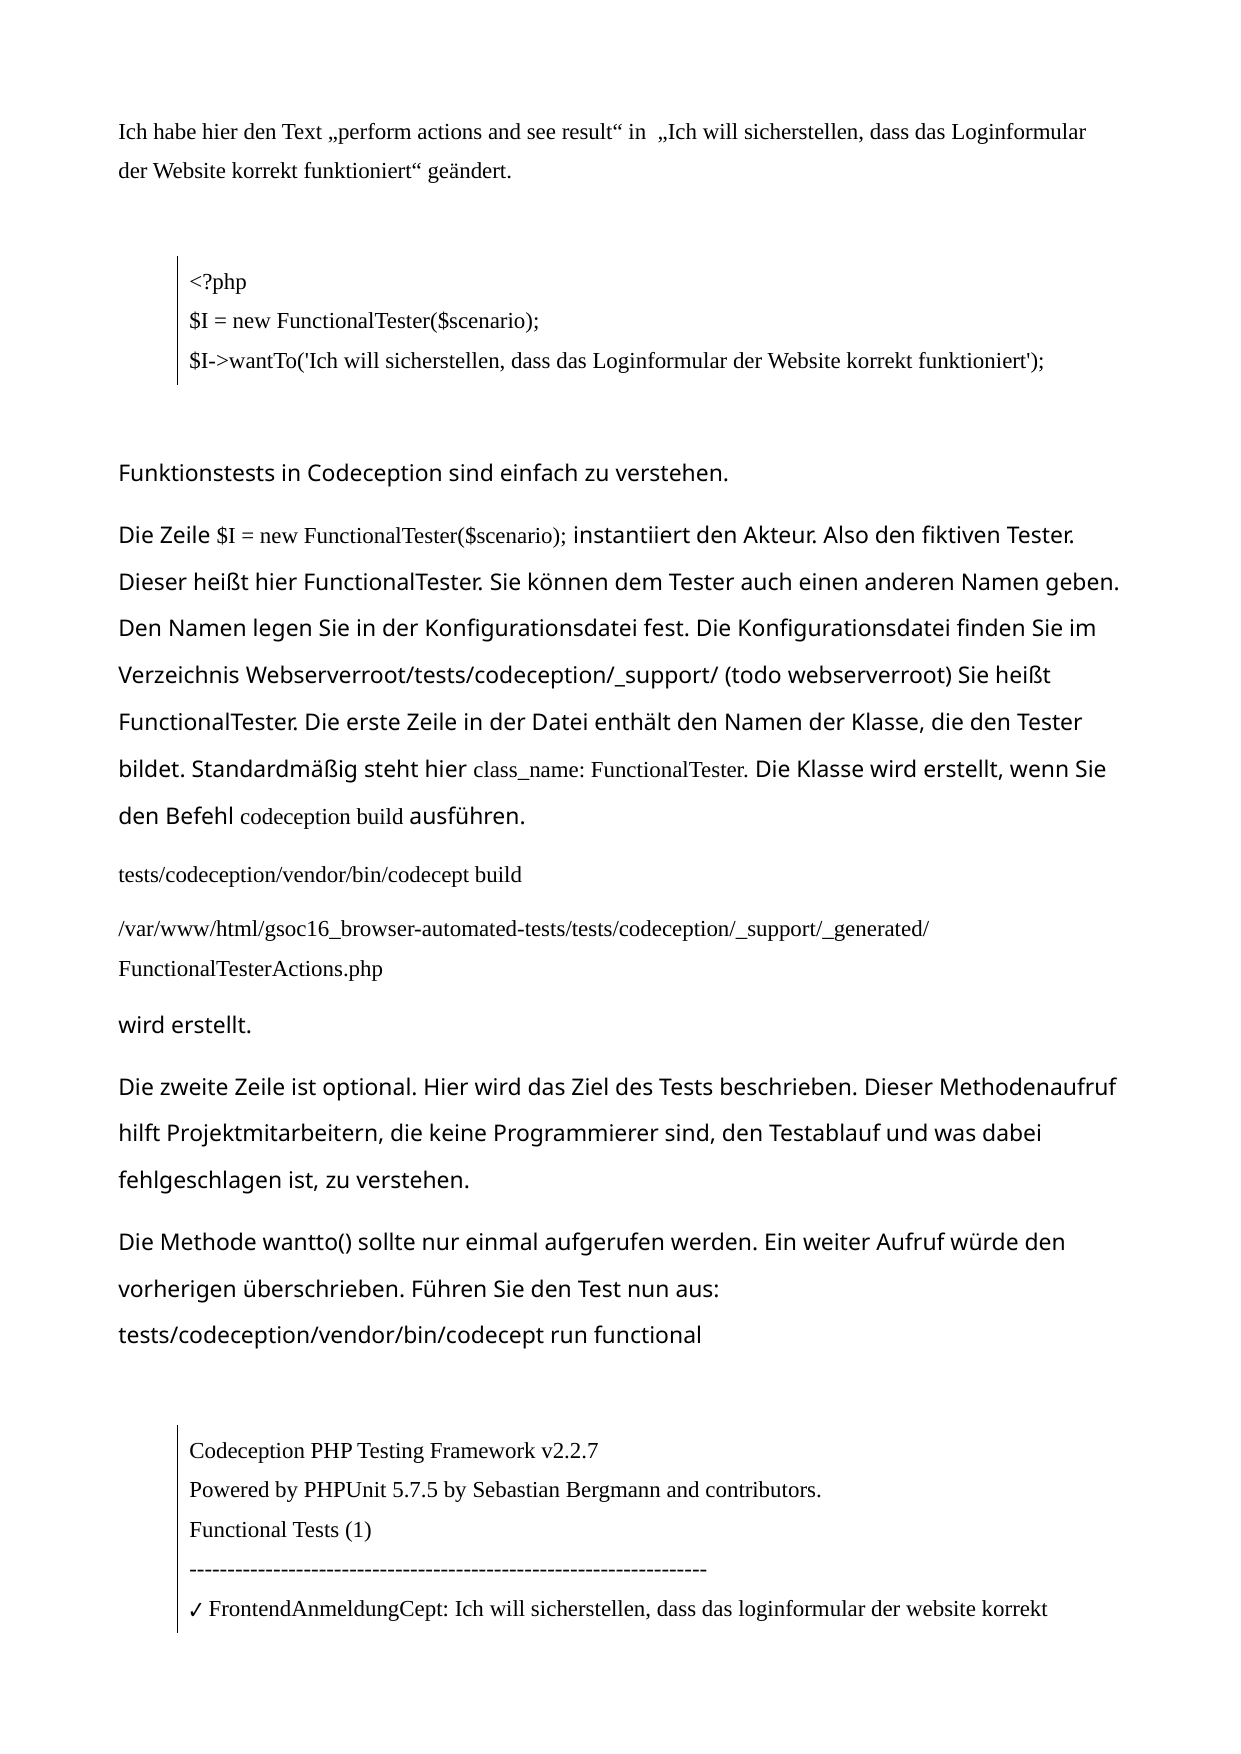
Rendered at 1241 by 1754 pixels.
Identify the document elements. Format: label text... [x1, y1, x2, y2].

text Codeception PHP Testing Framework v2.2.7 Powered by PHPUnit 5.7.5 by Sebastian Bergmann and contributors. Functional Tests (1) -------------------------------------------------------------------- ✔ FrontendAnmeldungCept: Ich will sicherstellen, dass das loginformular der website korrekt [178, 1425, 1122, 1633]
text Ich habe hier den Text „perform actions and see result“ in „Ich will sicherstellen, dass das Loginformular der Website korrekt funktioniert“ geändert. [118, 118, 1122, 184]
text /var/www/html/gsoc16_browser-automated-tests/tests/codeception/_support/_generated/FunctionalTesterActions.php [118, 915, 1122, 981]
text Die Zeile $I = new FunctionalTester($scenario); instantiiert den Akteur. Also den fiktiven Tester. Dieser heißt hier FunctionalTester. Sie können dem Tester auch einen anderen Namen geben. Den Namen legen Sie in der Konfigurationsdatei fest. Die Konfigurationsdatei finden Sie im Verzeichnis Webserverroot/tests/codeception/_support/ (todo webserverroot) Sie heißt FunctionalTester. Die erste Zeile in der Datei enthält den Namen der Klasse, die den Tester bildet. Standardmäßig steht hier class_name: FunctionalTester. Die Klasse wird erstellt, wenn Sie den Befehl codeception build ausführen. [118, 519, 1122, 831]
text Die zweite Zeile ist optional. Hier wird das Ziel des Tests beschrieben. Dieser Methodenaufruf hilft Projektmitarbeitern, die keine Programmierer sind, den Testablauf und was dabei fehlgeschlagen ist, zu verstehen. [118, 1070, 1122, 1195]
text tests/codeception/vendor/bin/codecept build [118, 861, 1122, 888]
text <?php $I = new FunctionalTester($scenario); $I->wantTo('Ich will sicherstellen, dass das Loginformular der Website korrekt funktioniert'); [178, 256, 1122, 385]
text wird erstellt. [118, 1009, 1122, 1040]
text Die Methode wantto() sollte nur einmal aufgerufen werden. Ein weiter Aufruf würde den vorherigen überschrieben. Führen Sie den Test nun aus: tests/codeception/vendor/bin/codecept run functional [118, 1226, 1122, 1351]
text Funktionstests in Codeception sind einfach zu verstehen. [118, 457, 1122, 488]
